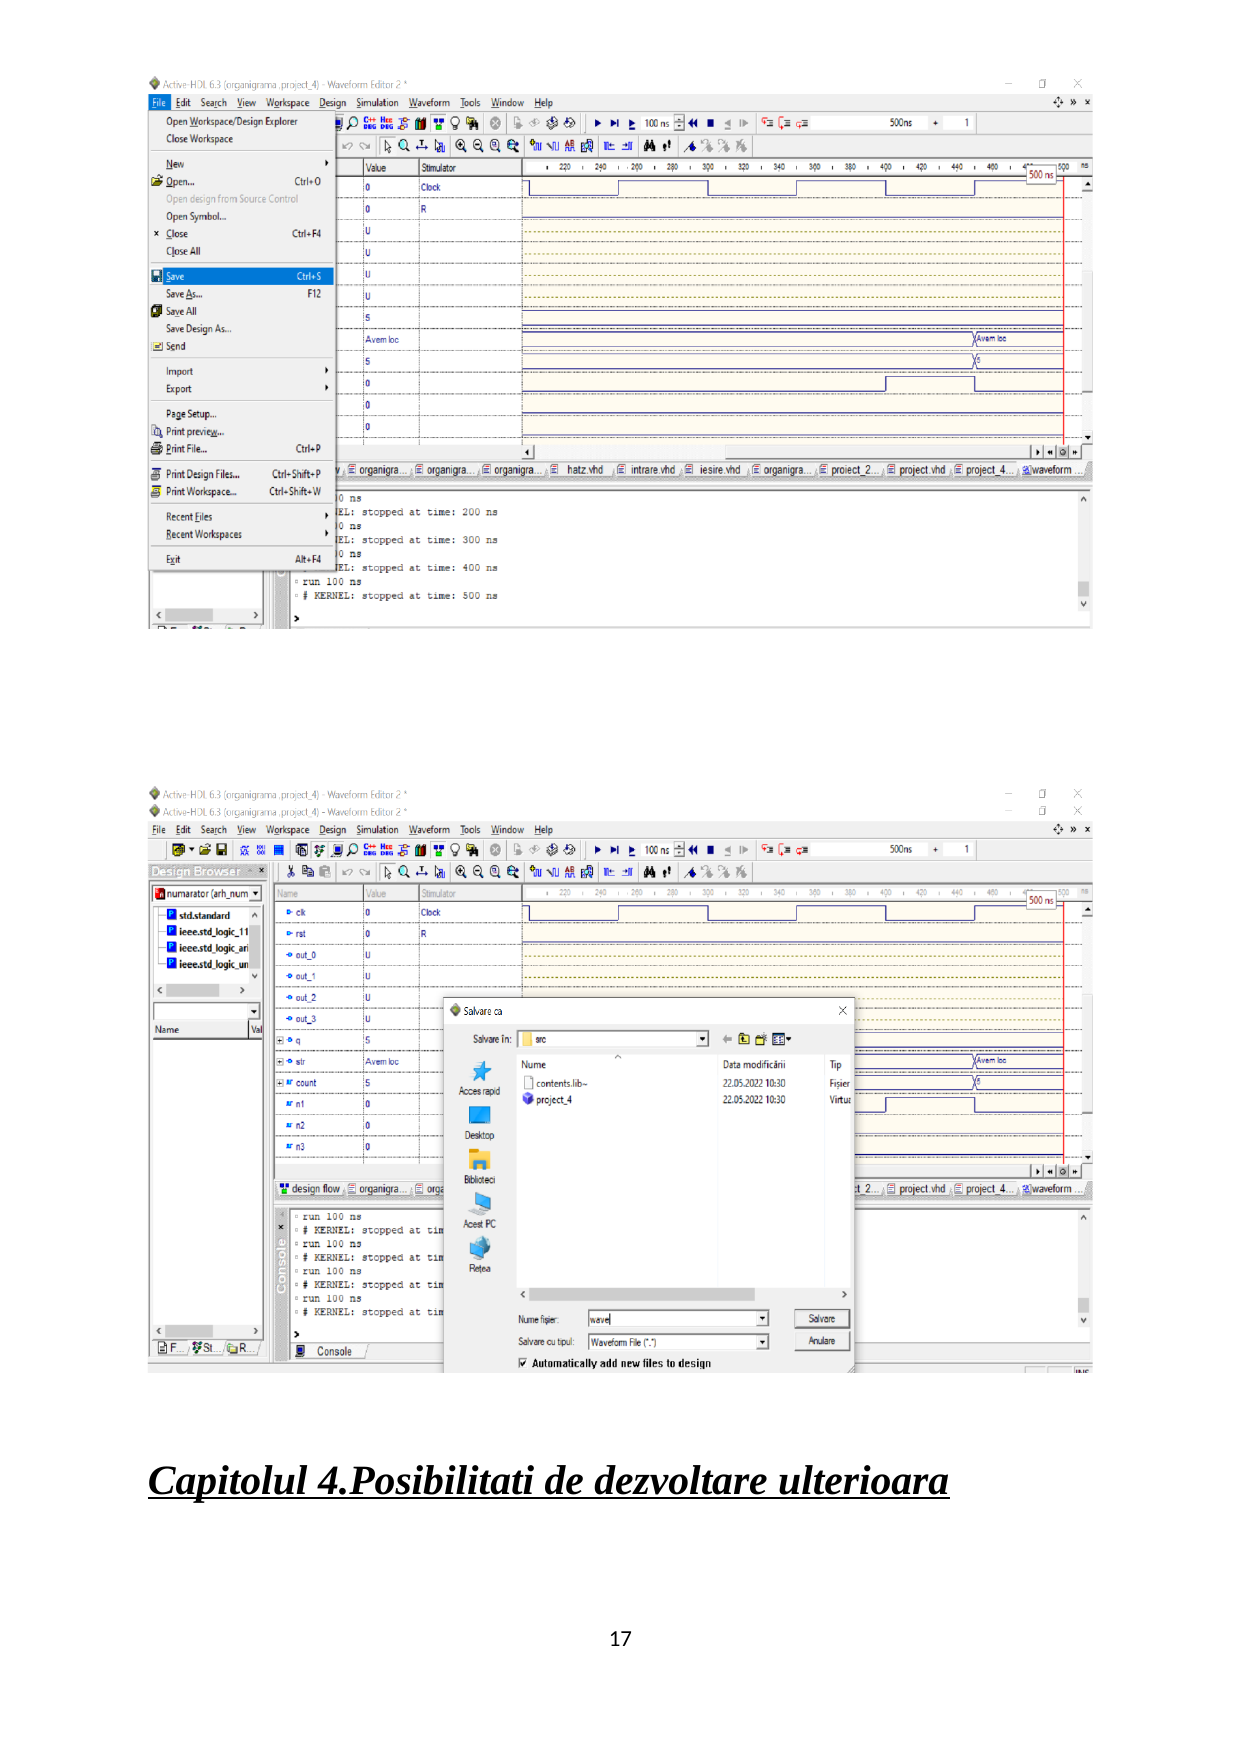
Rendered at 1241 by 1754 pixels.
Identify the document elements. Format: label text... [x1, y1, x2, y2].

text Capitolul 4.Posibilitati de dezvoltare ulterioara [148, 1455, 1093, 1503]
